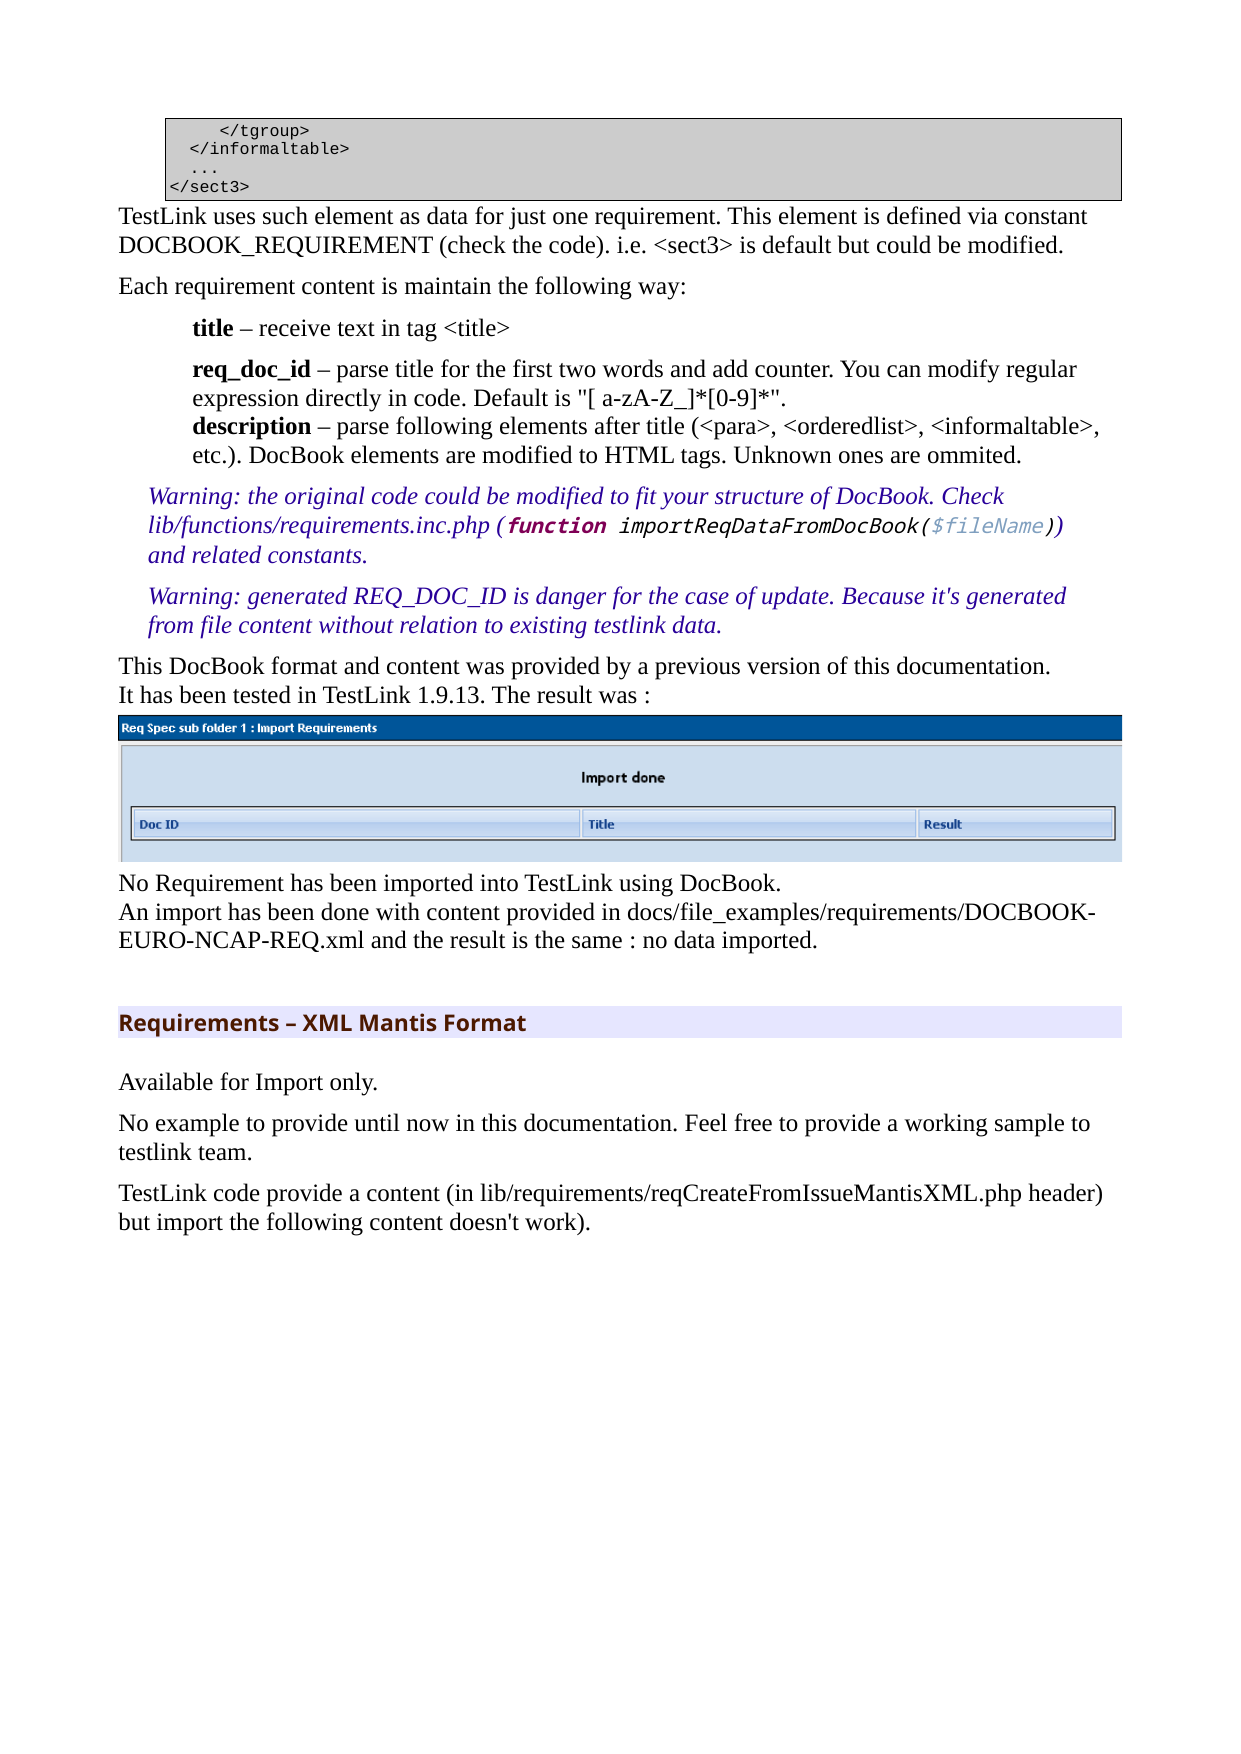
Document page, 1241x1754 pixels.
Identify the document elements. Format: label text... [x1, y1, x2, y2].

picture [118, 714, 1123, 862]
text Warning: the original code could be modified to fit your structure of DocBook. Check lib/functions/requirements.inc.php (function importReqDataFromDocBook($fileName)) and related constants. [148, 481, 1093, 568]
text TestLink code provide a content (in lib/requirements/reqCreateFromIssueMantisXML.php header) but import the following content doesn't work). [118, 1178, 1122, 1236]
text This DocBook format and content was provided by a previous version of this documentation. [118, 651, 1122, 680]
text Warning: generated REQ_DOC_ID is danger for the case of update. Because it's generated from file content without relation to existing testlink data. [148, 581, 1093, 638]
text No example to provide until now in this documentation. Feel free to provide a working sample to testlink team. [118, 1108, 1122, 1166]
text Available for Import only. [118, 1067, 1122, 1096]
text [118, 708, 1122, 714]
text TestLink uses such element as data for just one requirement. This element is defined via constant DOCBOOK_REQUIREMENT (check the code). i.e. <sect3> is default but could be modified. [118, 201, 1122, 259]
text No Requirement has been imported into TestLink using DocBook. [118, 862, 1122, 897]
text It has been tested in TestLink 1.9.13. The result was : [118, 680, 1122, 708]
text An import has been done with content provided in docs/file_examples/requirements/DOCBOOK-EURO-NCAP-REQ.xml and the result is the same : no data imported. [118, 897, 1122, 954]
text </tgroup> </informaltable> ... </sect3> [166, 119, 1121, 200]
text Each requirement content is maintain the following way: [118, 271, 1122, 300]
text req_doc_id – parse title for the first two words and add counter. You can modify regular expression directly in code. Default is "[ a-zA-Z_]*[0-9]*". description – parse following elements after title (<para>, <orderedlist>, <informaltable>, etc.). DocBook elements are modified to HTML tags. Unknown ones are ommited. [192, 354, 1122, 469]
subtitle Requirements – XML Mantis Format [118, 1006, 1122, 1038]
text title – receive text in tag <title> [192, 313, 1122, 341]
